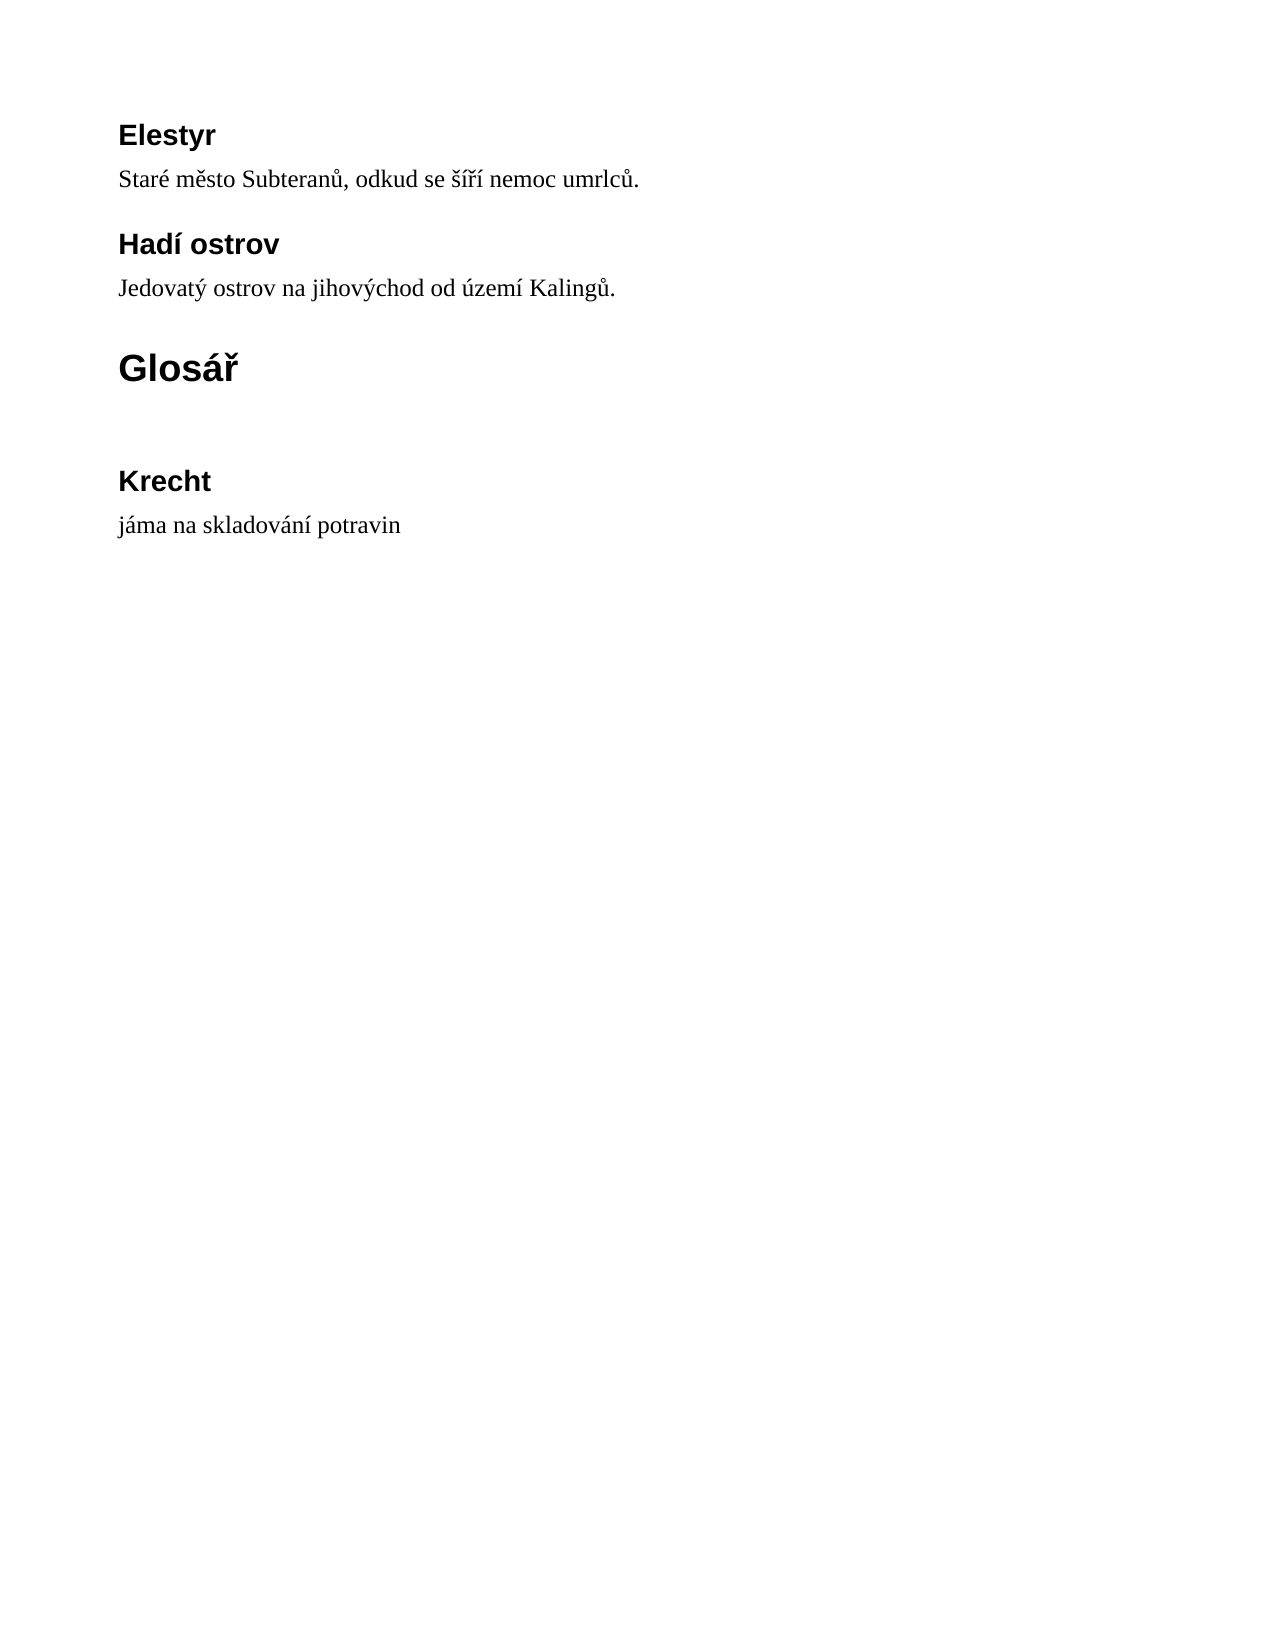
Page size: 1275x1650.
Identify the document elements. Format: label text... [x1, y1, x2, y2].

subtitle Glosář [118, 345, 1157, 389]
subtitle Krecht [118, 464, 1157, 497]
text Staré město Subteranů, odkud se šíří nemoc umrlců. [118, 164, 1157, 193]
subtitle Elestyr [118, 118, 1157, 152]
subtitle Hadí ostrov [118, 227, 1157, 260]
text Jedovatý ostrov na jihovýchod od území Kalingů. [118, 273, 1157, 302]
text jáma na skladování potravin [118, 510, 1157, 539]
